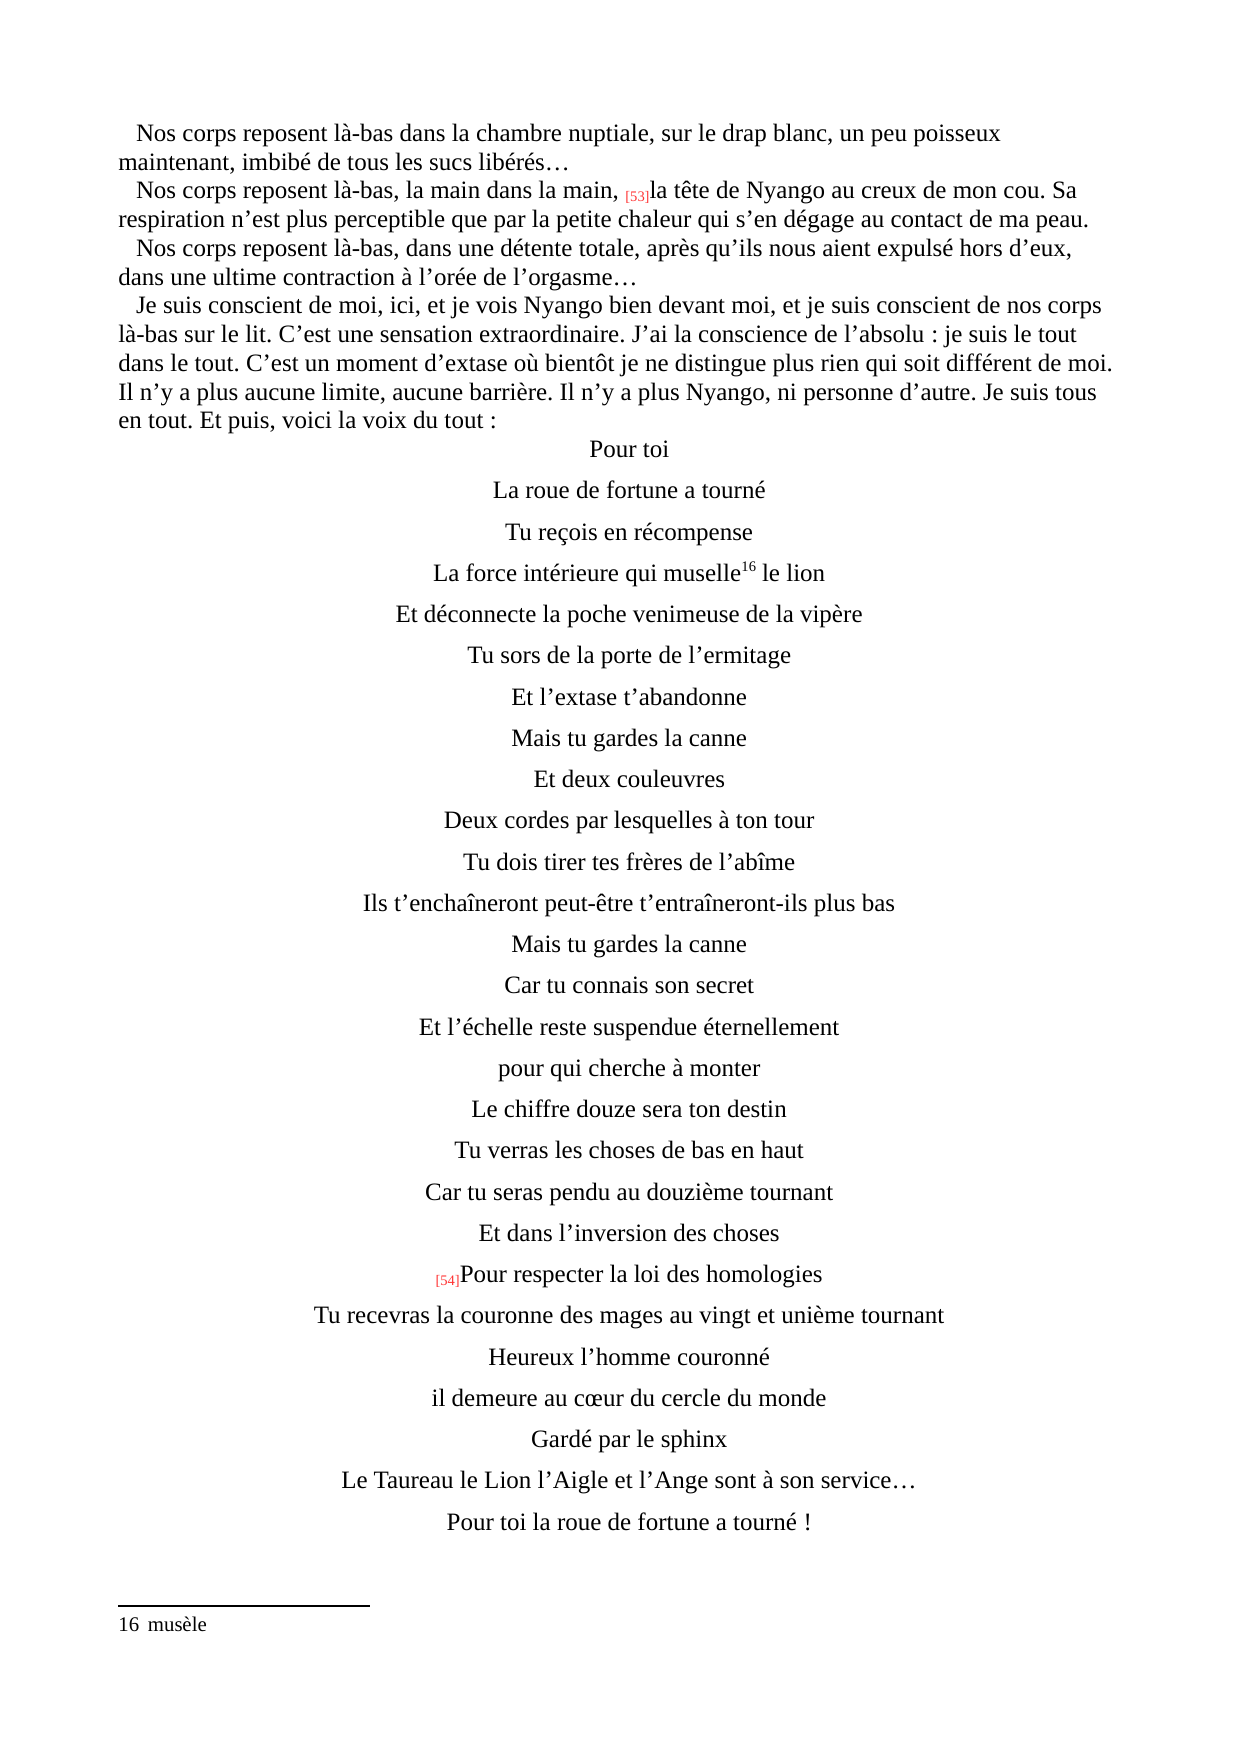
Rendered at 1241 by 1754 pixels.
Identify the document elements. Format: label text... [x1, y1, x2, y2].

text Gardé par le sphinx [118, 1424, 1122, 1453]
text Et l’échelle reste suspendue éternellement [118, 1012, 1122, 1041]
text pour qui cherche à monter [118, 1053, 1122, 1082]
text Heureux l’homme couronné [118, 1342, 1122, 1371]
text Je suis conscient de moi, ici, et je vois Nyango bien devant moi, et je suis conscient de nos corps là-bas sur le lit. C’est une sensation extraordinaire. J’ai la conscience de l’absolu : je suis le tout dans le tout. C’est un moment d’extase où bientôt je ne distingue plus rien qui soit différent de moi. Il n’y a plus aucune limite, aucune barrière. Il n’y a plus Nyango, ni personne d’autre. Je suis tous en tout. Et puis, voici la voix du tout : [118, 291, 1122, 434]
text Mais tu gardes la canne [118, 929, 1122, 958]
text La force intérieure qui muselle le lion [118, 558, 1122, 587]
text Car tu seras pendu au douzième tournant [118, 1177, 1122, 1206]
text Nos corps reposent là-bas, la main dans la main, [53]la tête de Nyango au creux de mon cou. Sa respiration n’est plus perceptible que par la petite chaleur qui s’en dégage au contact de ma peau. [118, 176, 1122, 233]
text Et l’extase t’abandonne [118, 682, 1122, 711]
text Car tu connais son secret [118, 971, 1122, 999]
text Nos corps reposent là-bas dans la chambre nuptiale, sur le drap blanc, un peu poisseux maintenant, imbibé de tous les sucs libérés… [118, 118, 1122, 176]
text [54]Pour respecter la loi des homologies [118, 1259, 1122, 1288]
text Et déconnecte la poche venimeuse de la vipère [118, 599, 1122, 628]
text Et deux couleuvres [118, 764, 1122, 793]
text Le Taureau le Lion l’Aigle et l’Ange sont à son service… [118, 1466, 1122, 1494]
text Tu dois tirer tes frères de l’abîme [118, 847, 1122, 876]
text Nos corps reposent là-bas, dans une détente totale, après qu’ils nous aient expulsé hors d’eux, dans une ultime contraction à l’orée de l’orgasme… [118, 233, 1122, 291]
text Tu reçois en récompense [118, 517, 1122, 546]
text Deux cordes par lesquelles à ton tour [118, 806, 1122, 834]
text il demeure au cœur du cercle du monde [118, 1383, 1122, 1412]
text musèle [118, 1612, 1122, 1636]
text Ils t’enchaîneront peut-être t’entraîneront-ils plus bas [118, 888, 1122, 917]
text Le chiffre douze sera ton destin [118, 1094, 1122, 1123]
text Tu sors de la porte de l’ermitage [118, 641, 1122, 669]
text Tu recevras la couronne des mages au vingt et unième tournant [118, 1301, 1122, 1329]
text Tu verras les choses de bas en haut [118, 1136, 1122, 1164]
text Pour toi [118, 434, 1122, 463]
text La roue de fortune a tourné [118, 476, 1122, 504]
text Mais tu gardes la canne [118, 723, 1122, 752]
text Pour toi la roue de fortune a tourné ! [118, 1507, 1122, 1536]
text Et dans l’inversion des choses [118, 1218, 1122, 1247]
